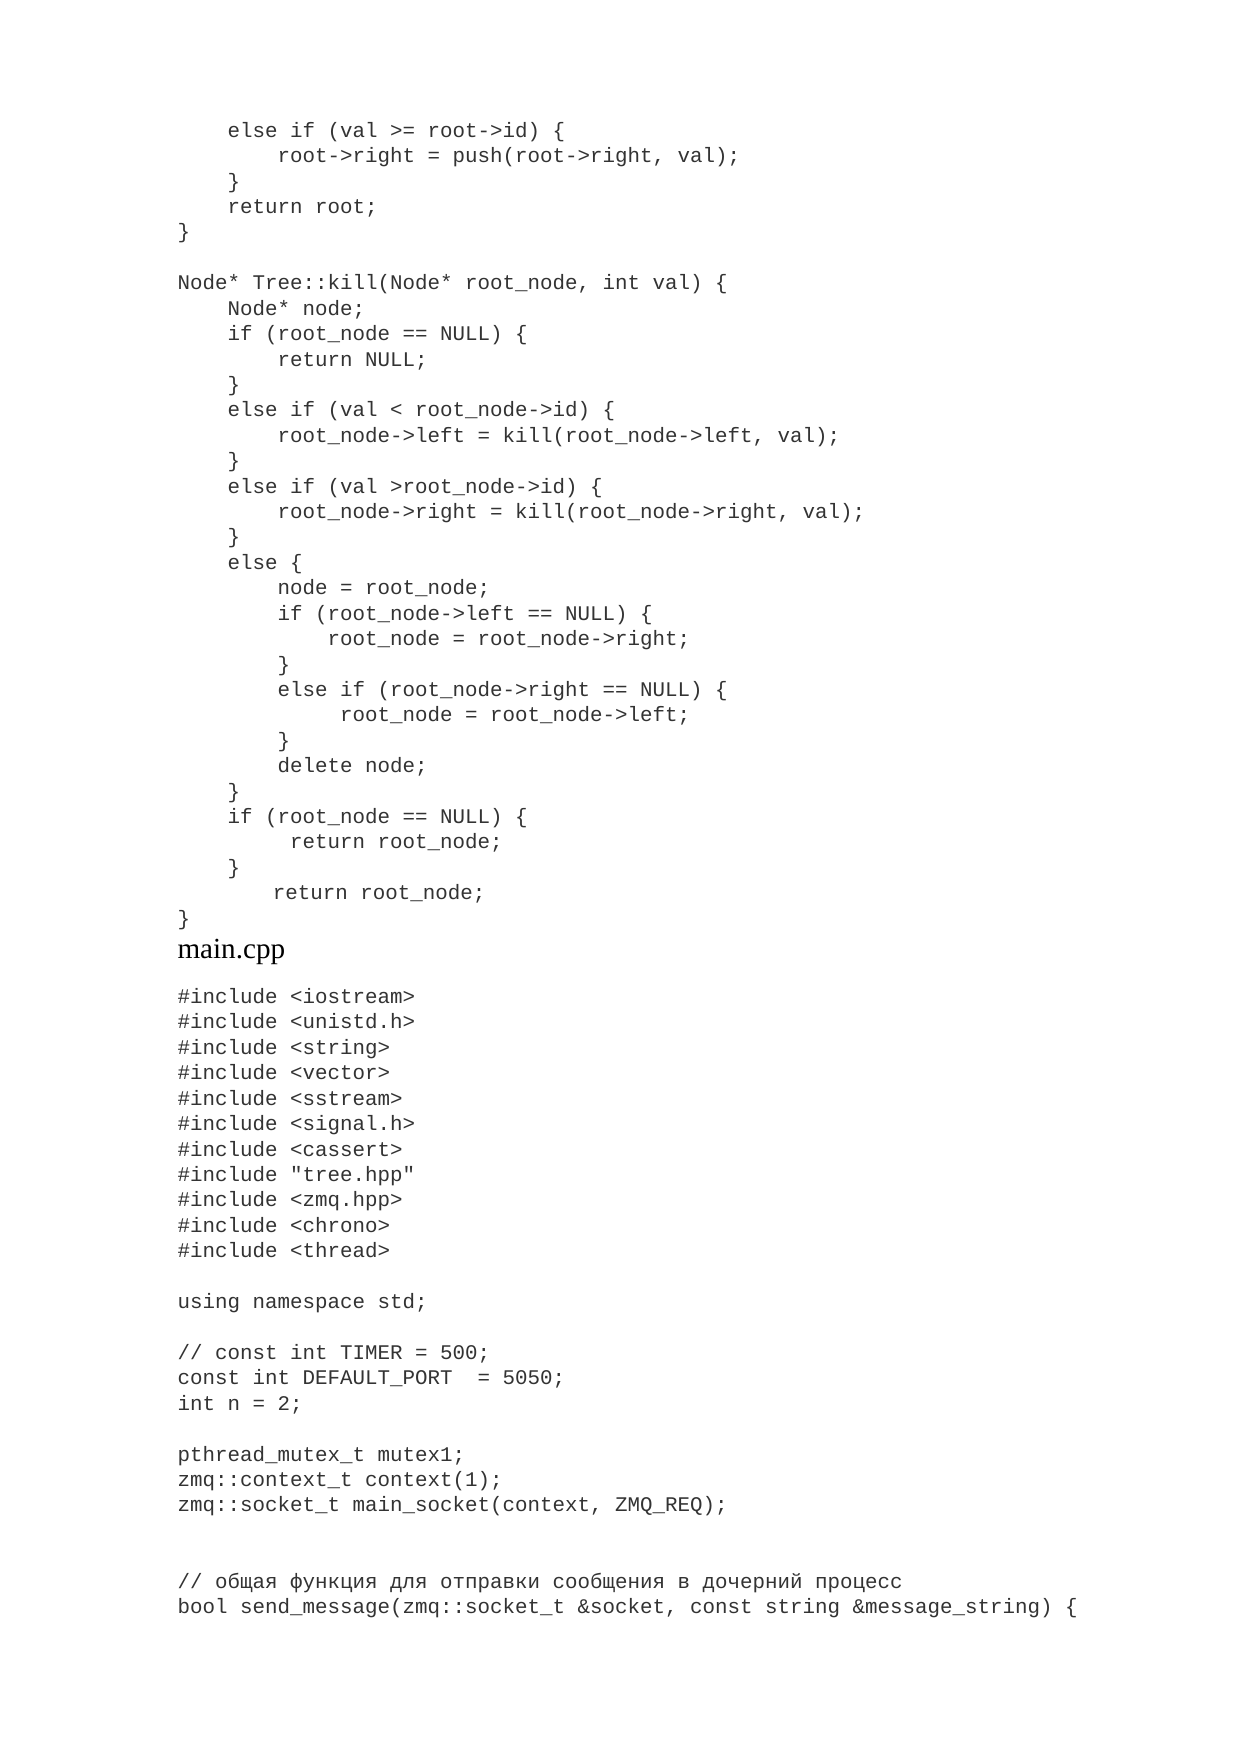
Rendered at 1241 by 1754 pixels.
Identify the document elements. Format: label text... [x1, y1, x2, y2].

text Node* Tree::kill(Node* root_node, int val) { [177, 271, 1152, 296]
text #include <signal.h> [177, 1111, 1152, 1137]
text root->right = push(root->right, val); [177, 143, 1152, 169]
text #include "tree.hpp" [177, 1162, 1152, 1188]
text } [177, 169, 1152, 194]
text root_node->right = kill(root_node->right, val); [177, 499, 1152, 525]
text root_node = root_node->left; [177, 703, 1152, 728]
text else if (val >= root->id) { [177, 118, 1152, 143]
text if (root_node == NULL) { [177, 321, 1152, 347]
text // const int TIMER = 500; [177, 1340, 1152, 1366]
text using namespace std; [177, 1289, 1152, 1315]
text } [177, 372, 1152, 398]
text else if (val >root_node->id) { [177, 474, 1152, 499]
text else if (root_node->right == NULL) { [177, 677, 1152, 703]
text #include <chrono> [177, 1213, 1152, 1238]
text #include <cassert> [177, 1137, 1152, 1162]
text root_node = root_node->right; [177, 626, 1152, 652]
text } [177, 728, 1152, 753]
text } [177, 855, 1152, 881]
text // общая функция для отправки сообщения в дочерний процесс [177, 1569, 1152, 1594]
text zmq::context_t context(1); [177, 1467, 1152, 1493]
text #include <unistd.h> [177, 1010, 1152, 1035]
text #include <vector> [177, 1061, 1152, 1086]
text } [177, 525, 1152, 550]
text pthread_mutex_t mutex1; [177, 1442, 1152, 1467]
text #include <string> [177, 1035, 1152, 1061]
text else { [177, 550, 1152, 576]
text bool send_message(zmq::socket_t &socket, const string &message_string) { [177, 1594, 1152, 1620]
text Node* node; [177, 296, 1152, 321]
text } [177, 906, 1152, 931]
text } [177, 779, 1152, 804]
text return root_node; [177, 830, 1152, 855]
text zmq::socket_t main_socket(context, ZMQ_REQ); [177, 1493, 1152, 1518]
text int n = 2; [177, 1391, 1152, 1416]
text } [177, 448, 1152, 474]
text return root; [177, 194, 1152, 220]
text #include <sstream> [177, 1086, 1152, 1111]
text main.cpp [177, 931, 1152, 965]
text else if (val < root_node->id) { [177, 398, 1152, 423]
text #include <thread> [177, 1238, 1152, 1264]
text node = root_node; [177, 576, 1152, 601]
text root_node->left = kill(root_node->left, val); [177, 423, 1152, 448]
text } [177, 652, 1152, 677]
text return NULL; [177, 347, 1152, 372]
text if (root_node->left == NULL) { [177, 601, 1152, 626]
text } [177, 220, 1152, 245]
text return root_node; [177, 881, 1152, 906]
text #include <iostream> [177, 984, 1152, 1010]
text #include <zmq.hpp> [177, 1188, 1152, 1213]
text delete node; [177, 753, 1152, 779]
text if (root_node == NULL) { [177, 804, 1152, 830]
text const int DEFAULT_PORT = 5050; [177, 1366, 1152, 1391]
